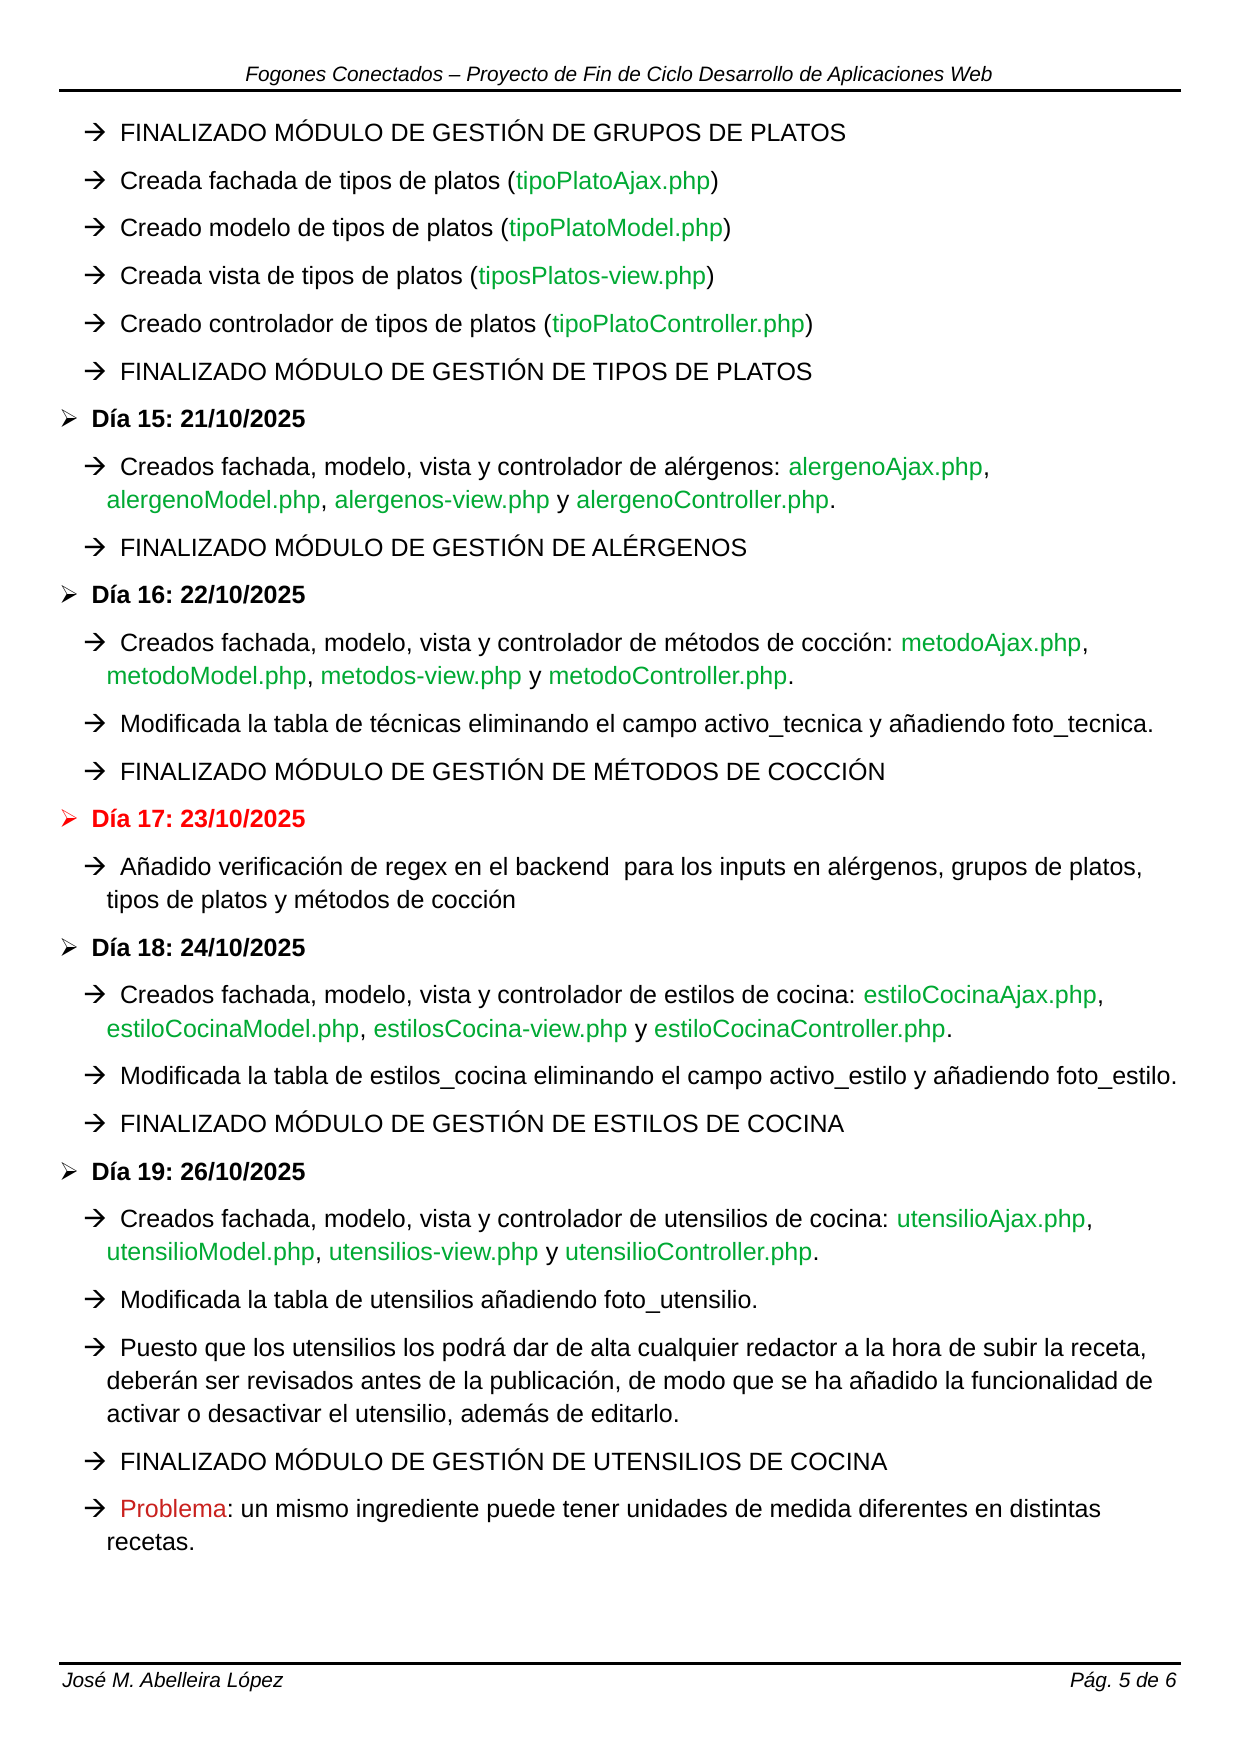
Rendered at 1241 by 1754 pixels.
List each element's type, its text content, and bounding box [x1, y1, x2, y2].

list Modificada la tabla de estilos_cocina eliminando el campo activo_estilo y añadiendo foto_estilo. [83, 1061, 1181, 1090]
list Día 16: 22/10/2025 [59, 580, 1181, 609]
list Creado controlador de tipos de platos (tipoPlatoController.php) [83, 309, 1181, 338]
list Añadido verificación de regex en el backend para los inputs en alérgenos, grupos de platos, tipos de platos y métodos de cocción [83, 852, 1181, 914]
list Creada vista de tipos de platos (tiposPlatos-view.php) [83, 261, 1181, 290]
list Día 17: 23/10/2025 [59, 804, 1181, 833]
list Día 15: 21/10/2025 [59, 404, 1181, 433]
list FINALIZADO MÓDULO DE GESTIÓN DE ALÉRGENOS [83, 533, 1181, 562]
list FINALIZADO MÓDULO DE GESTIÓN DE GRUPOS DE PLATOS [83, 118, 1181, 147]
list Día 18: 24/10/2025 [59, 933, 1181, 962]
list Creado modelo de tipos de platos (tipoPlatoModel.php) [83, 213, 1181, 242]
list Creados fachada, modelo, vista y controlador de métodos de cocción: metodoAjax.php, metodoModel.php, metodos-view.php y metodoController.php. [83, 628, 1181, 690]
list FINALIZADO MÓDULO DE GESTIÓN DE TIPOS DE PLATOS [83, 357, 1181, 385]
list Creados fachada, modelo, vista y controlador de utensilios de cocina: utensilioAjax.php, utensilioModel.php, utensilios-view.php y utensilioController.php. [83, 1204, 1181, 1266]
list FINALIZADO MÓDULO DE GESTIÓN DE ESTILOS DE COCINA [83, 1109, 1181, 1138]
list Modificada la tabla de técnicas eliminando el campo activo_tecnica y añadiendo foto_tecnica. [83, 709, 1181, 738]
list Creada fachada de tipos de platos (tipoPlatoAjax.php) [83, 166, 1181, 194]
list Día 19: 26/10/2025 [59, 1157, 1181, 1185]
list Creados fachada, modelo, vista y controlador de estilos de cocina: estiloCocinaAjax.php, estiloCocinaModel.php, estilosCocina-view.php y estiloCocinaController.php. [83, 980, 1181, 1042]
list FINALIZADO MÓDULO DE GESTIÓN DE MÉTODOS DE COCCIÓN [83, 757, 1181, 785]
list Creados fachada, modelo, vista y controlador de alérgenos: alergenoAjax.php, alergenoModel.php, alergenos-view.php y alergenoController.php. [83, 452, 1181, 514]
list Puesto que los utensilios los podrá dar de alta cualquier redactor a la hora de subir la receta, deberán ser revisados antes de la publicación, de modo que se ha añadido la funcionalidad de activar o desactivar el utensilio, además de editarlo. [83, 1333, 1181, 1428]
list Modificada la tabla de utensilios añadiendo foto_utensilio. [83, 1285, 1181, 1314]
list Problema: un mismo ingrediente puede tener unidades de medida diferentes en distintas recetas. [83, 1494, 1181, 1556]
list FINALIZADO MÓDULO DE GESTIÓN DE UTENSILIOS DE COCINA [83, 1446, 1181, 1475]
